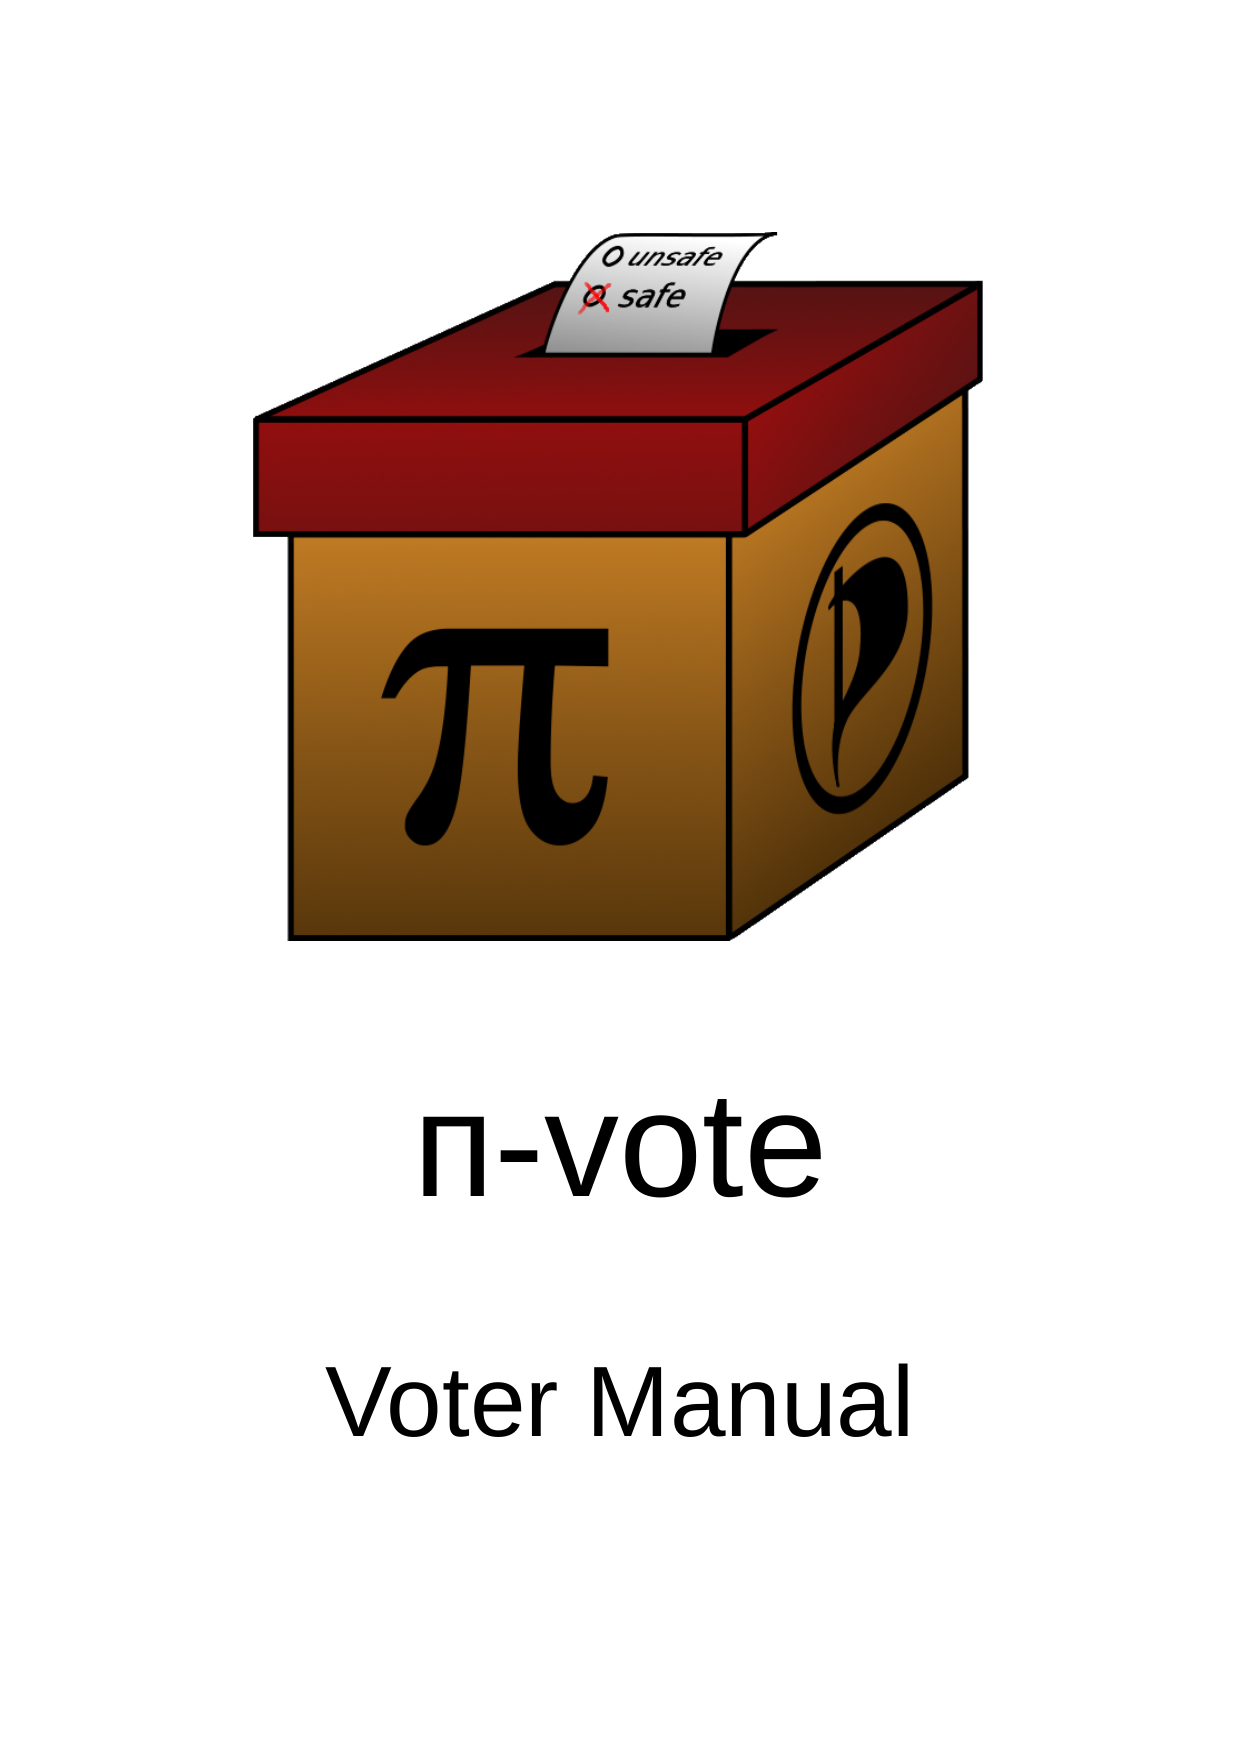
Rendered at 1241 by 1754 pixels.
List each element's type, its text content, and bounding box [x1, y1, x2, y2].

text п-vote [118, 1055, 1122, 1228]
picture [253, 232, 983, 941]
text Voter Manual [118, 1343, 1122, 1458]
